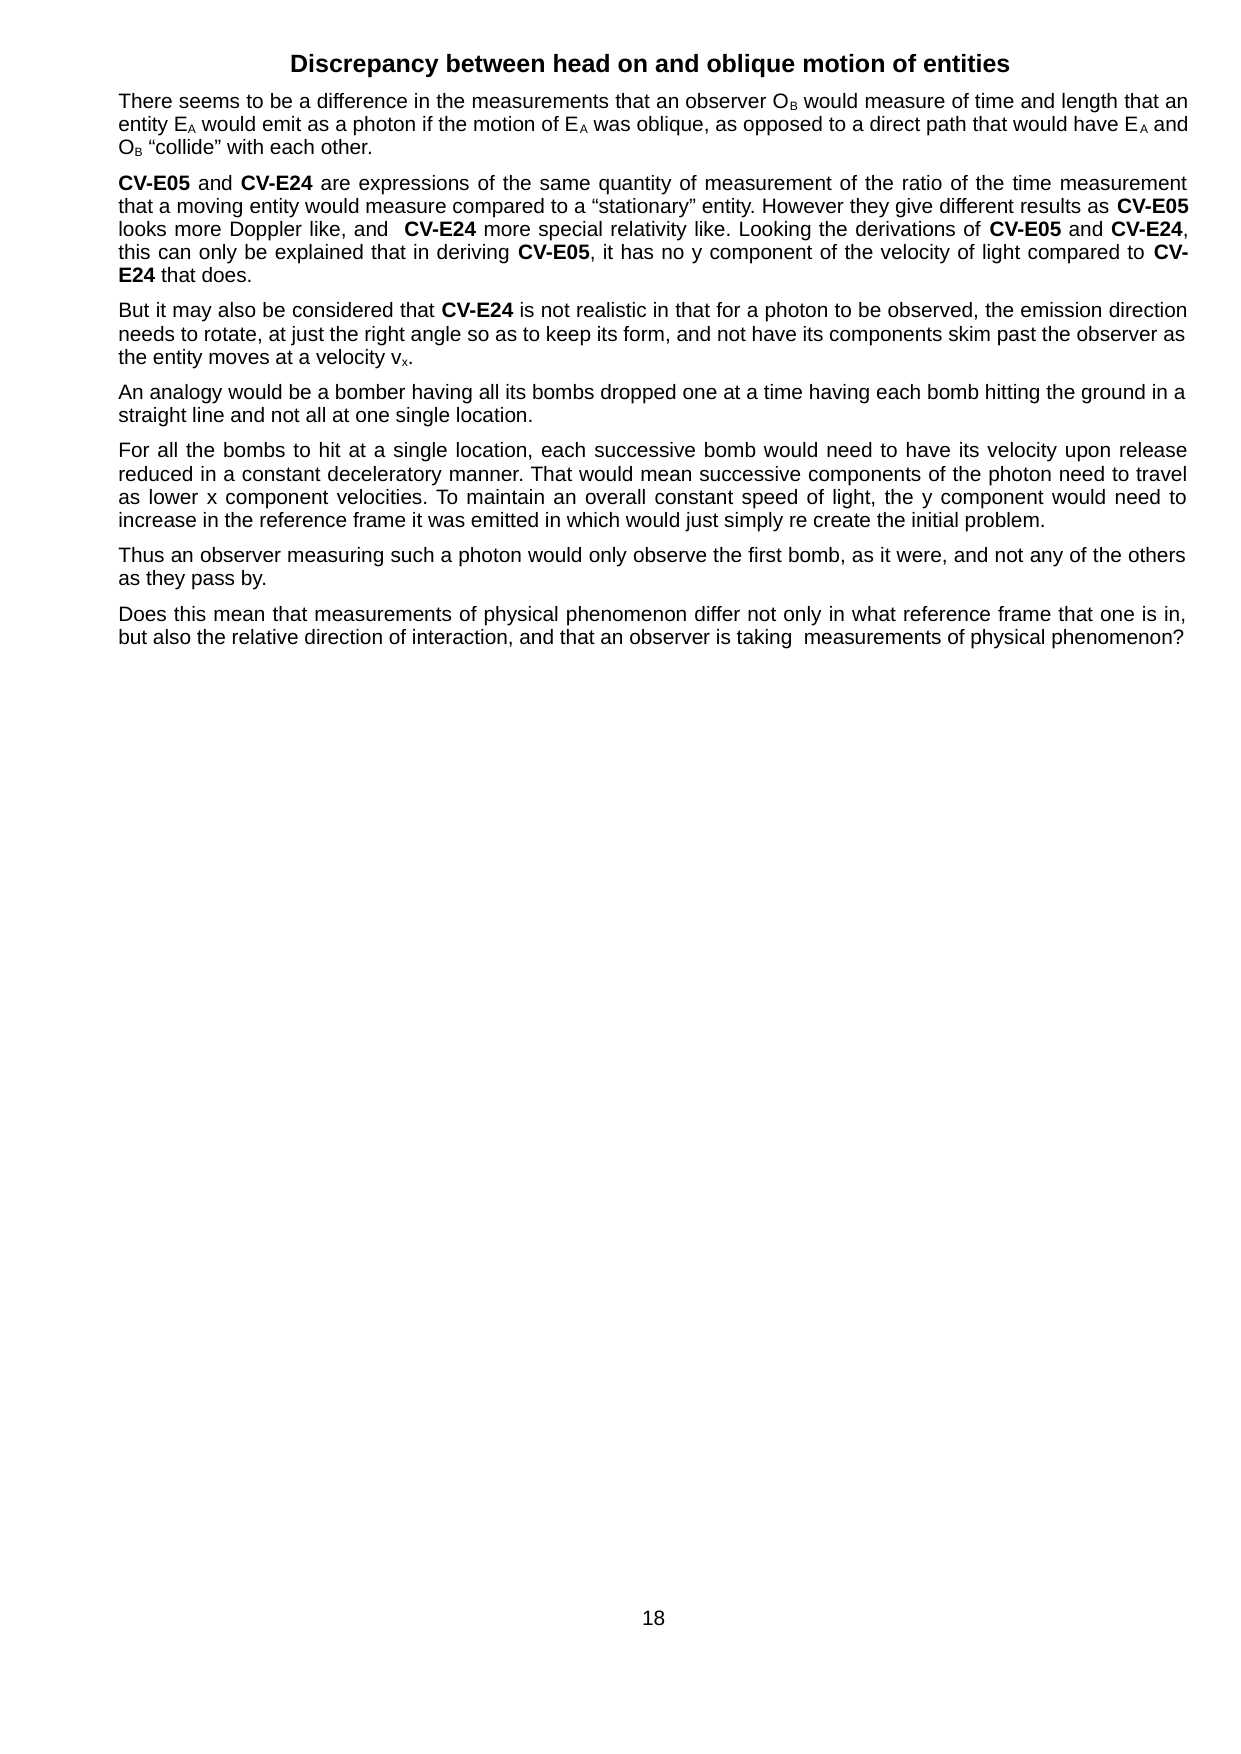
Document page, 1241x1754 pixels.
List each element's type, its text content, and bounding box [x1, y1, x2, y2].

text There seems to be a difference in the measurements that an observer OB would measure of time and length that an entity EA would emit as a photon if the motion of EA was oblique, as opposed to a direct path that would have EA and OB “collide” with each other. [118, 89, 1188, 159]
text Discrepancy between head on and oblique motion of entities [118, 50, 1188, 78]
text Does this mean that measurements of physical phenomenon differ not only in what reference frame that one is in, but also the relative direction of interaction, and that an observer is taking measurements of physical phenomenon? [118, 602, 1188, 648]
text An analogy would be a bomber having all its bombs dropped one at a time having each bomb hitting the ground in a straight line and not all at one single location. [118, 381, 1188, 427]
text But it may also be considered that CV-E24 is not realistic in that for a photon to be observed, the emission direction needs to rotate, at just the right angle so as to keep its form, and not have its components skim past the observer as the entity moves at a velocity vx. [118, 299, 1188, 369]
text For all the bombs to hit at a single location, each successive bomb would need to have its velocity upon release reduced in a constant deceleratory manner. That would mean successive components of the photon need to travel as lower x component velocities. To maintain an overall constant speed of light, the y component would need to increase in the reference frame it was emitted in which would just simply re create the initial problem. [118, 439, 1188, 532]
text Thus an observer measuring such a photon would only observe the first bomb, as it were, and not any of the others as they pass by. [118, 544, 1188, 590]
text CV-E05 and CV-E24 are expressions of the same quantity of measurement of the ratio of the time measurement that a moving entity would measure compared to a “stationary” entity. However they give different results as CV-E05 looks more Doppler like, and CV-E24 more special relativity like. Looking the derivations of CV-E05 and CV-E24, this can only be explained that in deriving CV-E05, it has no y component of the velocity of light compared to CV-E24 that does. [118, 171, 1188, 287]
